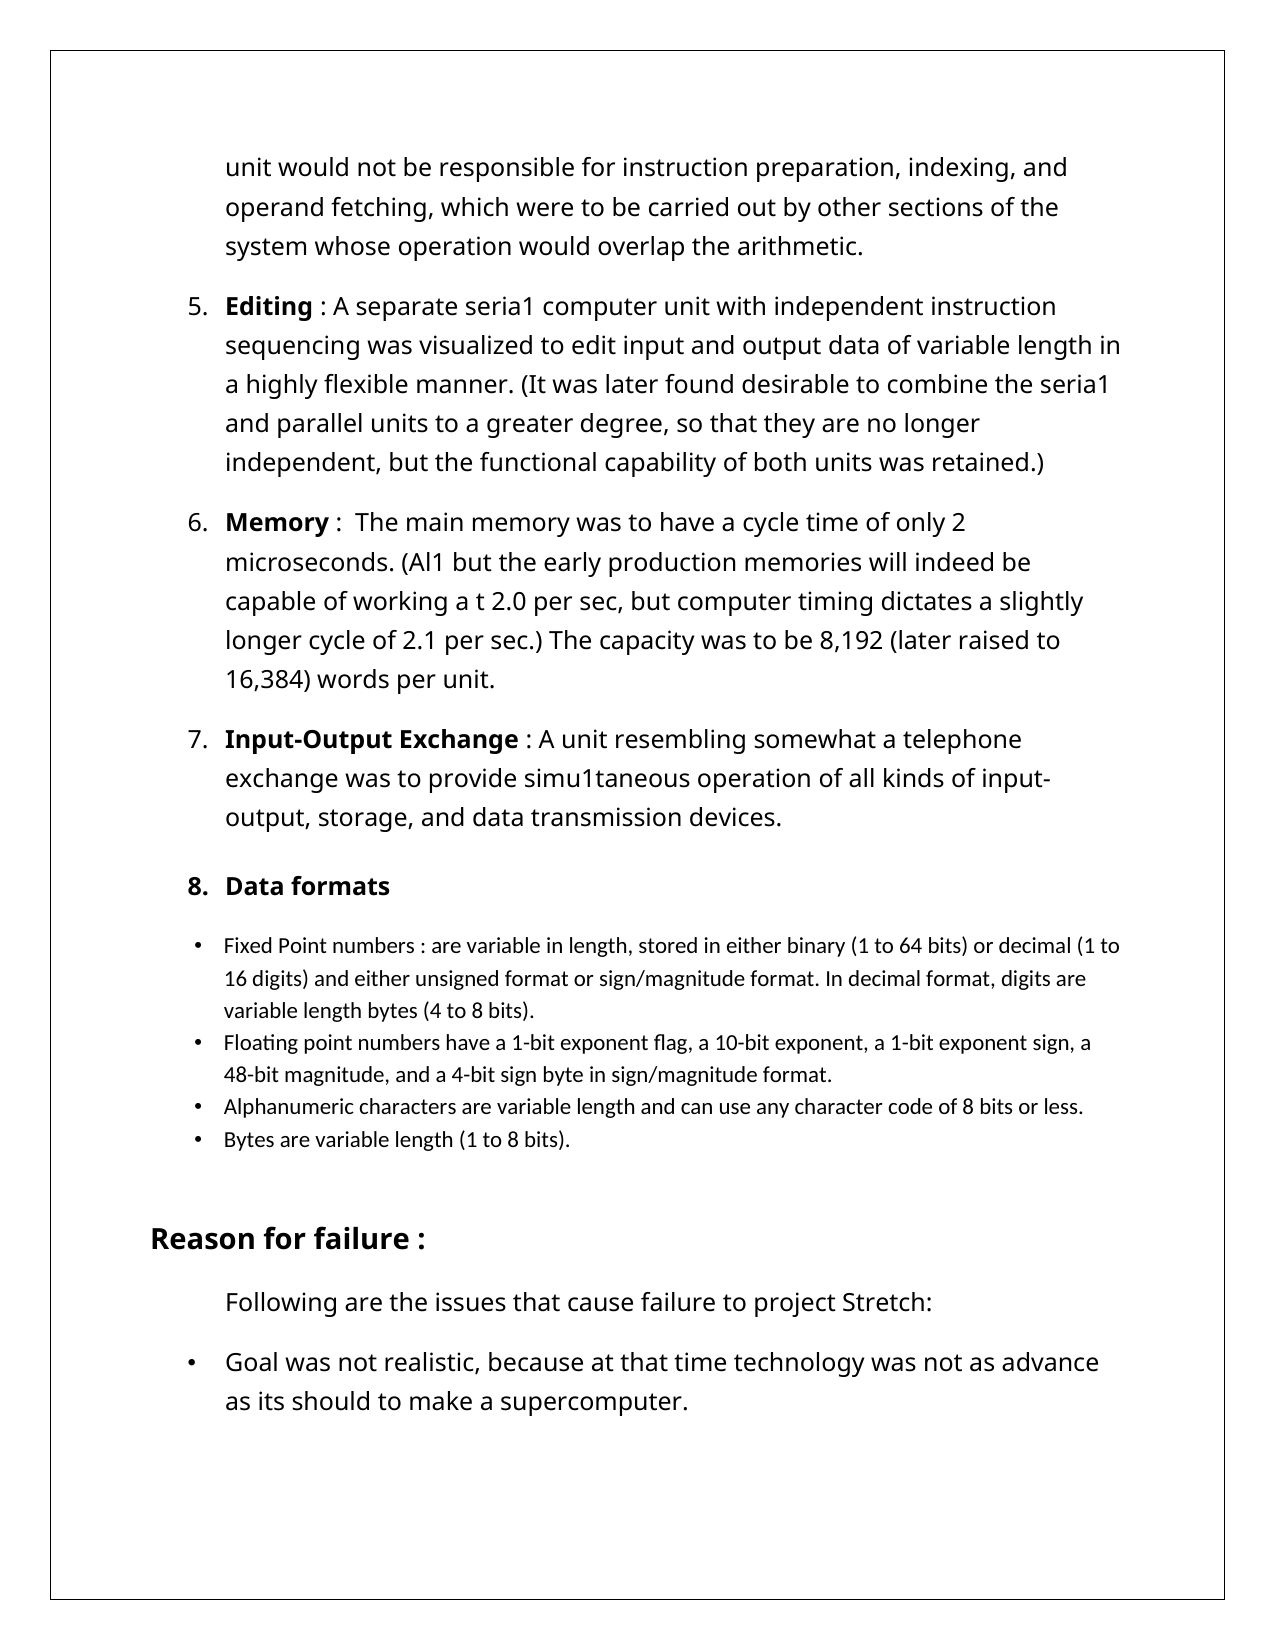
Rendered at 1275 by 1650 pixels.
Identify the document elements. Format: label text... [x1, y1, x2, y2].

text Following are the issues that cause failure to project Stretch: [150, 1285, 1125, 1319]
list Input-Output Exchange : A unit resembling somewhat a telephone exchange was to provide simu1taneous operation of all kinds of input-output, storage, and data transmission devices. [187, 722, 1125, 834]
list unit would not be responsible for instruction preparation, indexing, and operand fetching, which were to be carried out by other sections of the system whose operation would overlap the arithmetic. [187, 150, 1125, 262]
text Reason for failure : [150, 1218, 1125, 1258]
list Editing : A separate seria1 computer unit with independent instruction sequencing was visualized to edit input and output data of variable length in a highly flexible manner. (It was later found desirable to combine the seria1 and parallel units to a greater degree, so that they are no longer independent, but the functional capability of both units was retained.) [187, 288, 1125, 479]
list Memory : The main memory was to have a cycle time of only 2 microseconds. (Al1 but the early production memories will indeed be capable of working a t 2.0 per sec, but computer timing dictates a slightly longer cycle of 2.1 per sec.) The capacity was to be 8,192 (later raised to 16,384) words per unit. [187, 505, 1125, 696]
subtitle Data formats [187, 868, 1125, 902]
list Goal was not realistic, because at that time technology was not as advance as its should to make a supercomputer. [187, 1345, 1125, 1418]
list Floating point numbers have a 1-bit exponent flag, a 10-bit exponent, a 1-bit exponent sign, a 48-bit magnitude, and a 4-bit sign byte in sign/magnitude format. [194, 1028, 1125, 1088]
list Fixed Point numbers : are variable in length, stored in either binary (1 to 64 bits) or decimal (1 to 16 digits) and either unsigned format or sign/magnitude format. In decimal format, digits are variable length bytes (4 to 8 bits). [194, 932, 1125, 1024]
list Alphanumeric characters are variable length and can use any character code of 8 bits or less. [194, 1092, 1125, 1121]
list Bytes are variable length (1 to 8 bits). [194, 1125, 1125, 1153]
